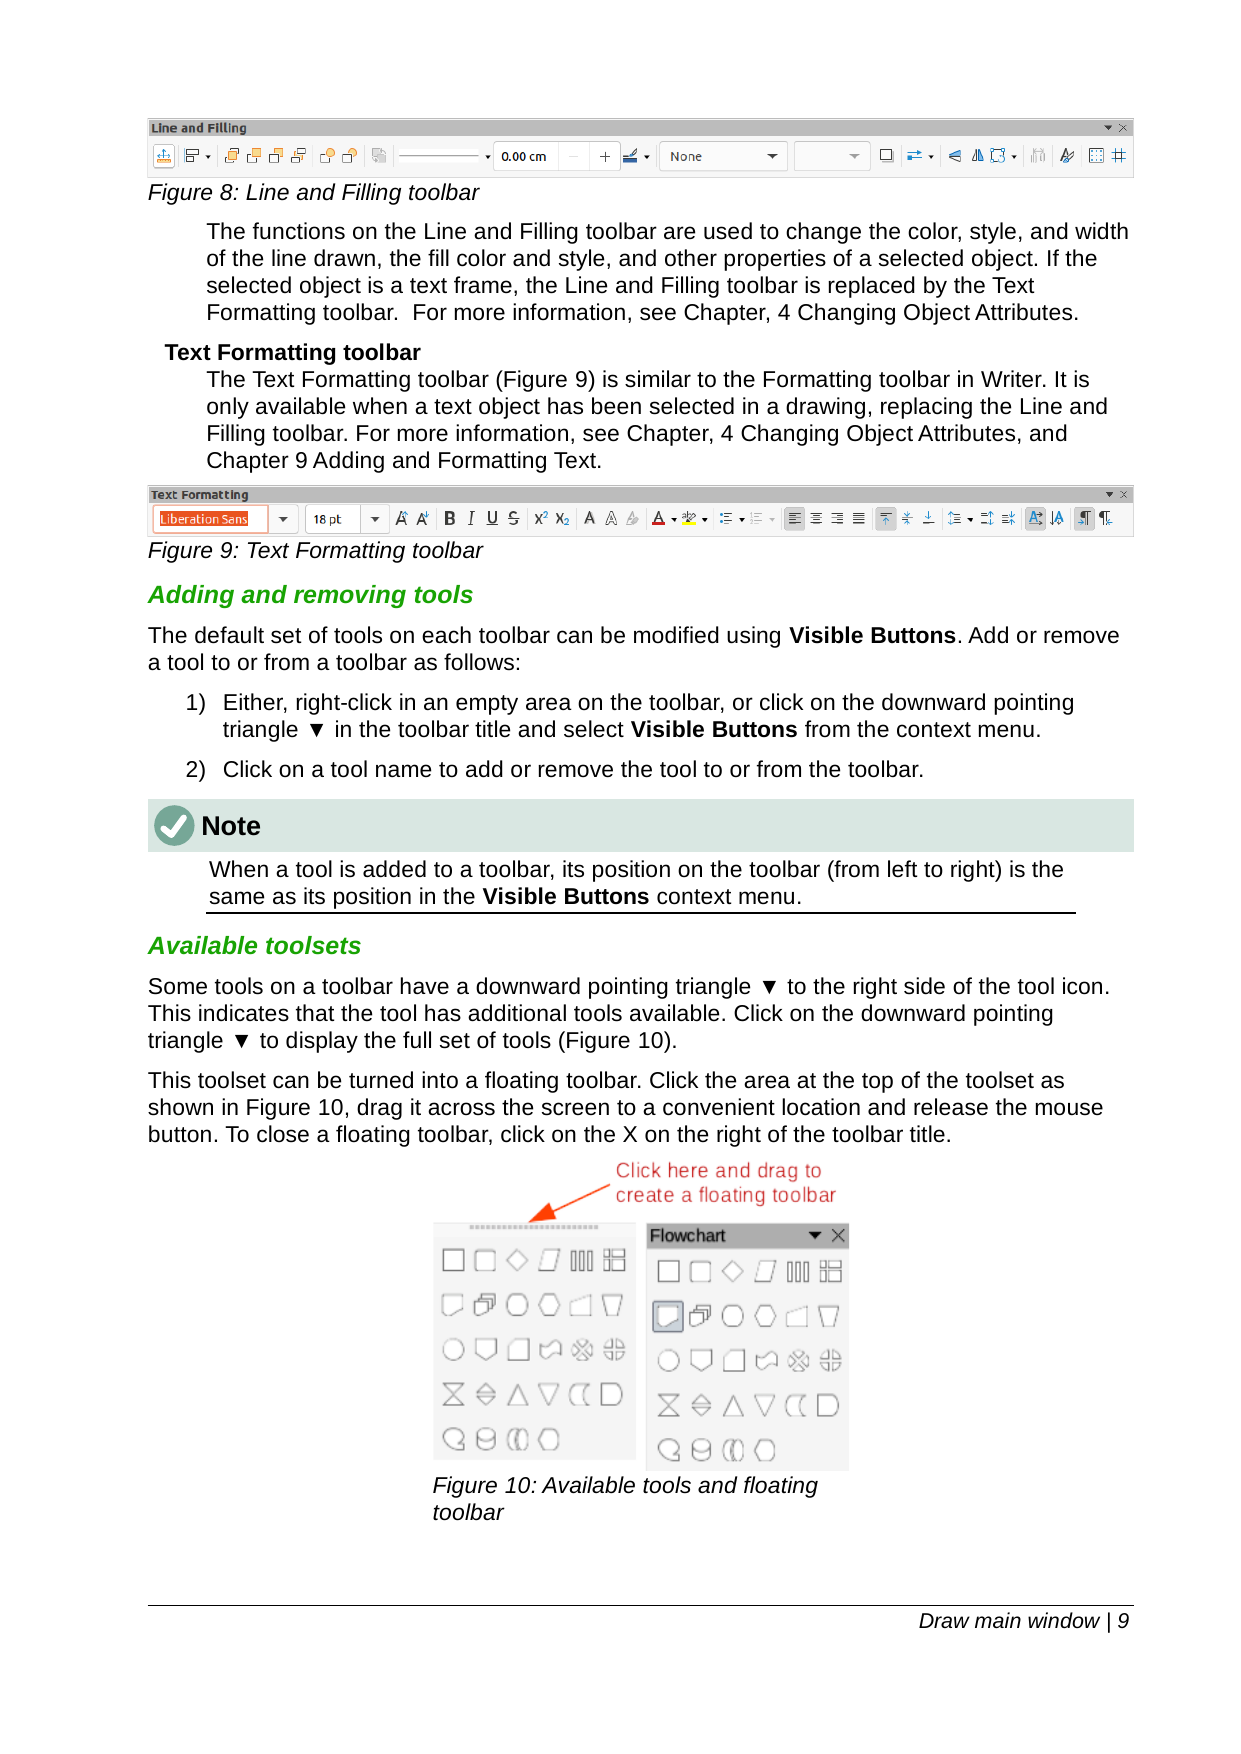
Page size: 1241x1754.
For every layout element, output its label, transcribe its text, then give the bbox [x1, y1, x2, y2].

text The Text Formatting toolbar (Figure 9) is similar to the Formatting toolbar in Writer. It is only available when a text object has been selected in a drawing, replacing the Line and Filling toolbar. For more information, see Chapter, 4 Changing Object Attributes, and Chapter 9 Adding and Formatting Text. [206, 365, 1134, 473]
text Some tools on a toolbar have a downward pointing triangle ▼ to the right side of the tool icon. This indicates that the tool has additional tools available. Click on the downward pointing triangle ▼ to display the full set of tools (Figure 10). [148, 973, 1134, 1054]
picture [432, 1160, 850, 1471]
subtitle Available toolsets [148, 931, 1134, 960]
text Text Formatting toolbar [164, 338, 1134, 365]
picture [147, 485, 1134, 537]
text The default set of tools on each toolbar can be modified using Visible Buttons. Add or remove a tool to or from a toolbar as follows: [148, 622, 1134, 676]
text When a tool is added to a toolbar, its position on the toolbar (from left to right) is the same as its position in the Visible Buttons context menu. [206, 852, 1076, 912]
list Either, right-click in an empty area on the toolbar, or click on the downward pointing triangle ▼ in the toolbar title and select Visible Buttons from the context menu. [206, 688, 1134, 742]
text Figure 10: Available tools and floating toolbar [432, 1471, 849, 1525]
list Click on a tool name to add or remove the tool to or from the toolbar. [206, 755, 1134, 782]
text Figure 8: Line and Filling toolbar [148, 178, 1134, 205]
text Figure 9: Text Formatting toolbar [148, 537, 1134, 563]
subtitle Adding and removing tools [148, 580, 1134, 609]
text The functions on the Line and Filling toolbar are used to change the color, style, and width of the line drawn, the fill color and style, and other properties of a selected object. If the selected object is a text frame, the Line and Filling toolbar is replaced by the Text Formatting toolbar. For more information, see Chapter, 4 Changing Object Attributes. [206, 217, 1134, 325]
subtitle Note [148, 799, 1134, 852]
picture [147, 118, 1134, 178]
text This toolset can be turned into a floating toolbar. Click the area at the top of the toolset as shown in Figure 10, drag it across the screen to a convenient location and release the mouse button. To close a floating toolbar, click on the X on the right of the toolbar title. [148, 1066, 1134, 1148]
